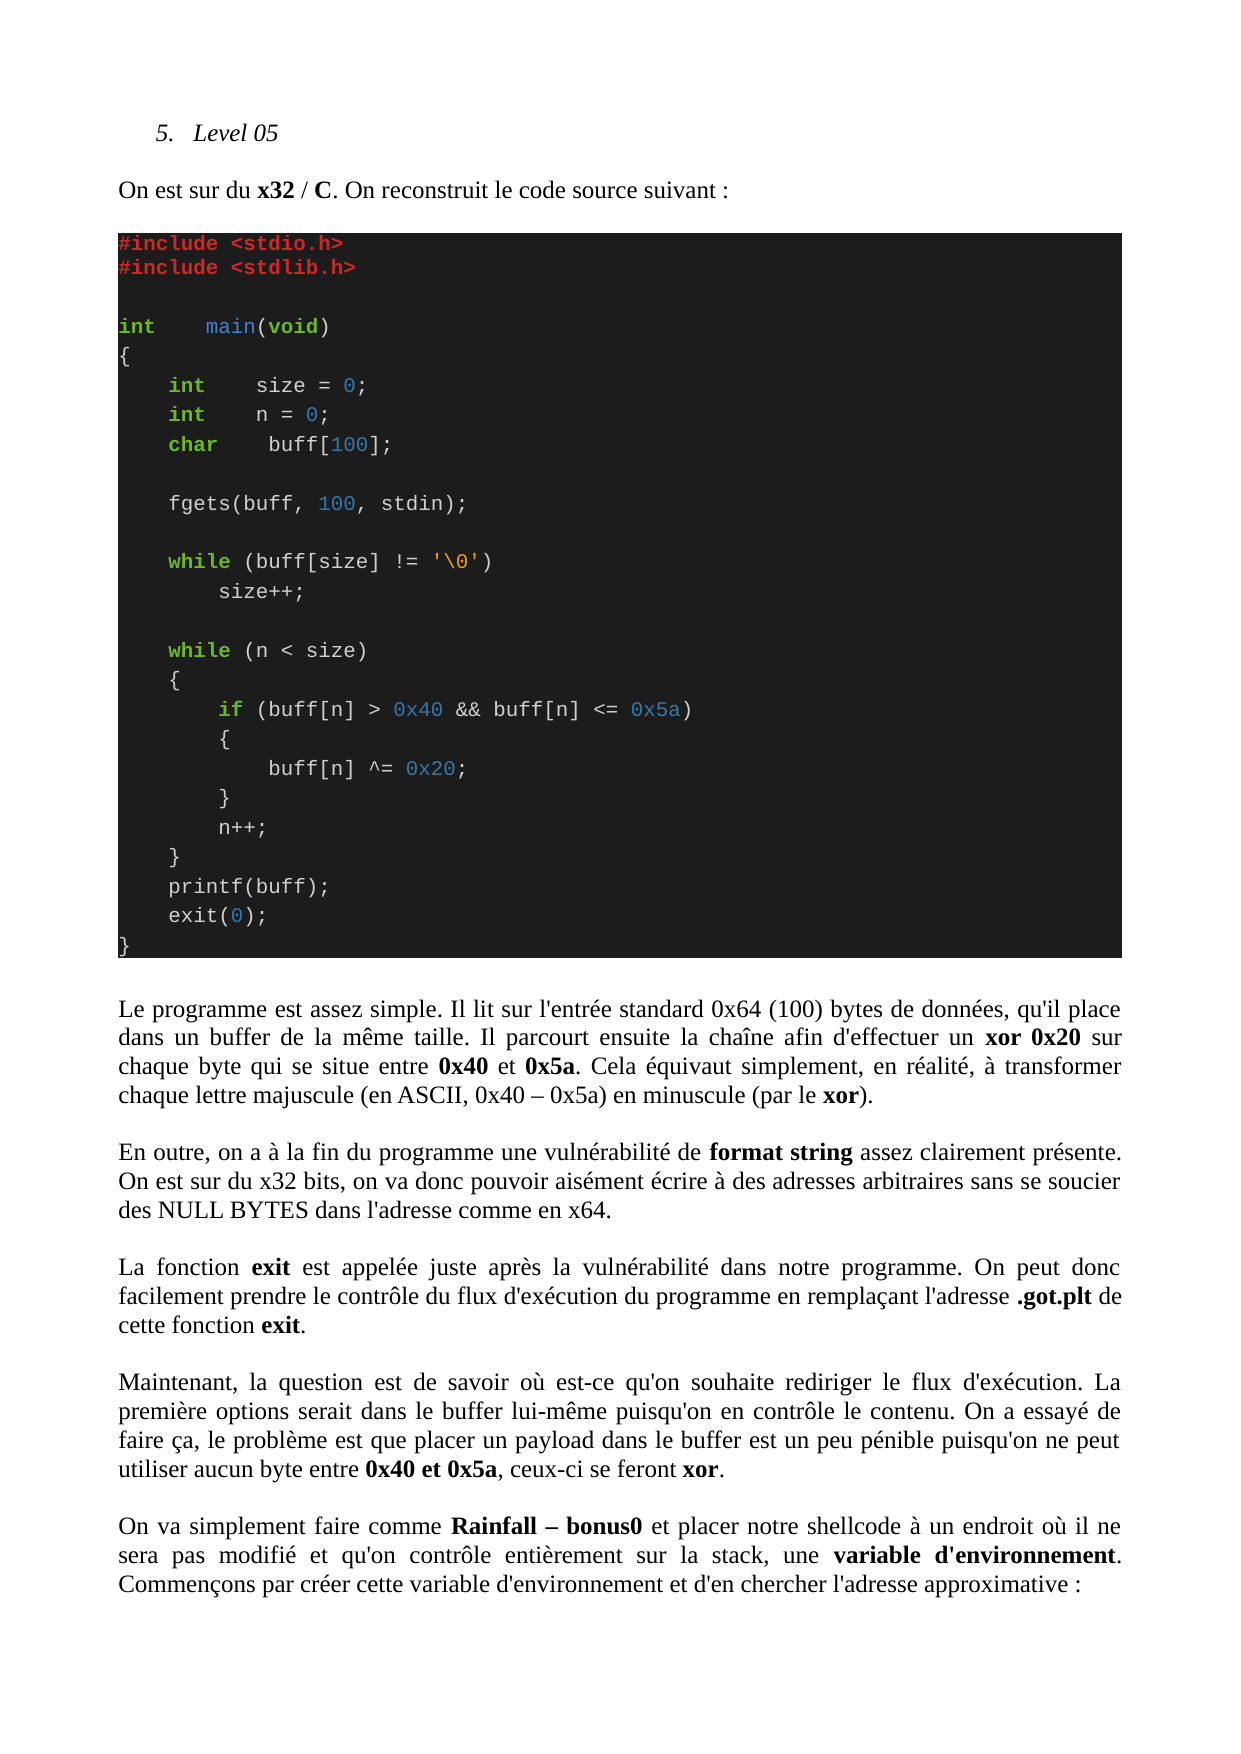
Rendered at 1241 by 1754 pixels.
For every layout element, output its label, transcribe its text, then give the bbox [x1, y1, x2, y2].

text } [118, 846, 1122, 870]
text while (buff[size] != '\0') [118, 552, 1122, 575]
text int size = 0; [118, 375, 1122, 398]
text int main(void) [118, 316, 1122, 339]
text En outre, on a à la fin du programme une vulnérabilité de format string assez clairement présente. On est sur du x32 bits, on va donc pouvoir aisément écrire à des adresses arbitraires sans se soucier des NULL BYTES dans l'adresse comme en x64. [118, 1137, 1122, 1224]
text while (n < size) [118, 640, 1122, 664]
text { [118, 728, 1122, 752]
text exit(0); [118, 905, 1122, 929]
text buff[n] ^= 0x20; [118, 758, 1122, 782]
text #include <stdio.h> [118, 233, 1122, 257]
text { [118, 669, 1122, 693]
text #include <stdlib.h> [118, 257, 1122, 280]
text size++; [118, 581, 1122, 605]
text } [118, 787, 1122, 811]
text La fonction exit est appelée juste après la vulnérabilité dans notre programme. On peut donc facilement prendre le contrôle du flux d'exécution du programme en remplaçant l'adresse .got.plt de cette fonction exit. [118, 1252, 1122, 1339]
text char buff[100]; [118, 434, 1122, 457]
text printf(buff); [118, 876, 1122, 899]
text n++; [118, 817, 1122, 841]
text } [118, 935, 1122, 958]
text On va simplement faire comme Rainfall – bonus0 et placer notre shellcode à un endroit où il ne sera pas modifié et qu'on contrôle entièrement sur la stack, une variable d'environnement. Commençons par créer cette variable d'environnement et d'en chercher l'adresse approximative : [118, 1511, 1122, 1597]
text int n = 0; [118, 404, 1122, 428]
list Level 05 [156, 118, 1122, 147]
text Maintenant, la question est de savoir où est-ce qu'on souhaite rediriger le flux d'exécution. La première options serait dans le buffer lui-même puisqu'on en contrôle le contenu. On a essayé de faire ça, le problème est que placer un payload dans le buffer est un peu pénible puisqu'on ne peut utiliser aucun byte entre 0x40 et 0x5a, ceux-ci se feront xor. [118, 1367, 1122, 1482]
text fgets(buff, 100, stdin); [118, 493, 1122, 516]
text if (buff[n] > 0x40 && buff[n] <= 0x5a) [118, 699, 1122, 723]
text On est sur du x32 / C. On reconstruit le code source suivant : [118, 176, 1122, 204]
text { [118, 345, 1122, 369]
text Le programme est assez simple. Il lit sur l'entrée standard 0x64 (100) bytes de données, qu'il place dans un buffer de la même taille. Il parcourt ensuite la chaîne afin d'effectuer un xor 0x20 sur chaque byte qui se situe entre 0x40 et 0x5a. Cela équivaut simplement, en réalité, à transformer chaque lettre majuscule (en ASCII, 0x40 – 0x5a) en minuscule (par le xor). [118, 994, 1122, 1109]
